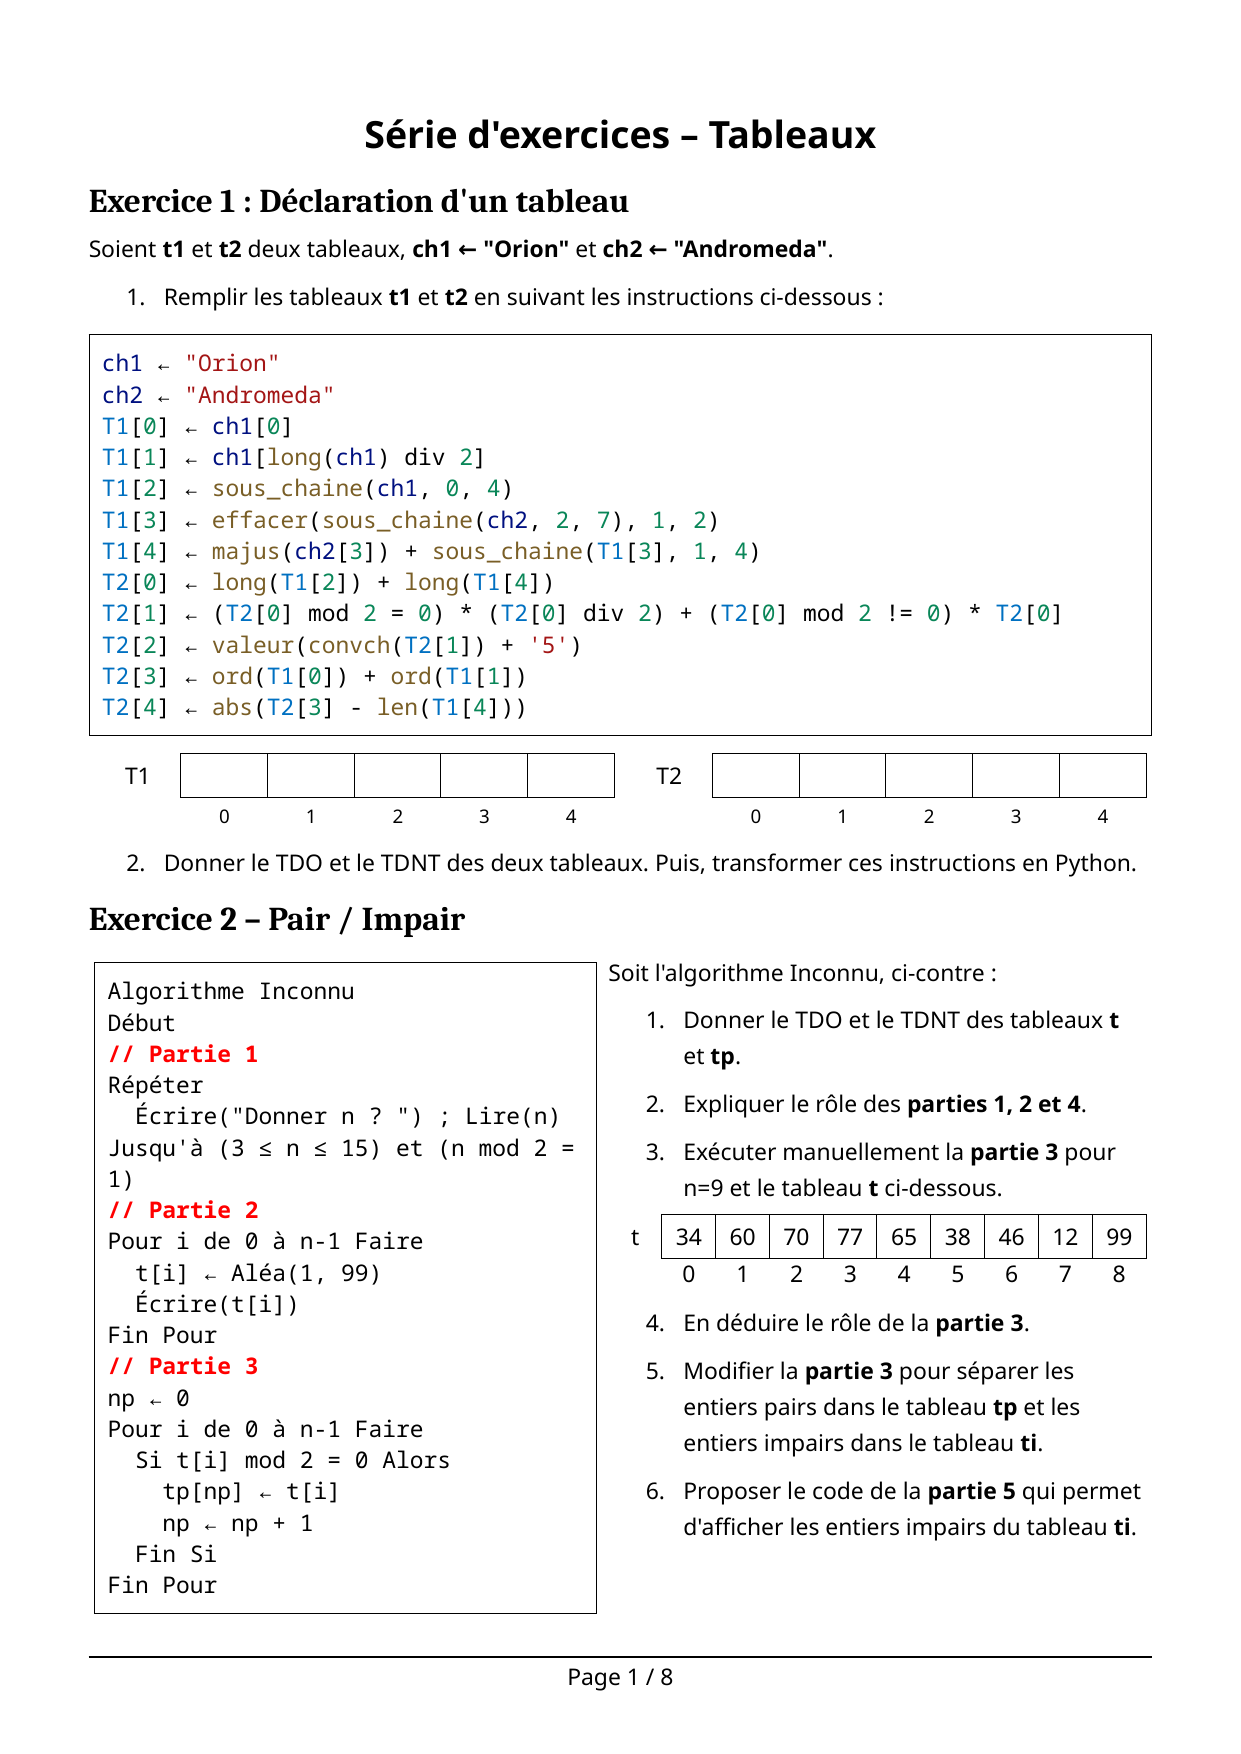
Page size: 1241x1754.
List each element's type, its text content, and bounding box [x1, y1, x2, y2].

subtitle Exercice 2 – Pair / Impair [88, 901, 1152, 939]
table_header 99 [1093, 1215, 1146, 1257]
table_header 12 [1039, 1215, 1092, 1257]
table_cell 2 [769, 1259, 823, 1290]
table_header [89, 748, 620, 841]
table_header [181, 754, 267, 797]
table_header 77 [824, 1215, 876, 1257]
text T2[2] ← valeur(convch(T2[1]) + '5') [90, 616, 1151, 647]
table_header T2 [626, 753, 712, 797]
table_header [713, 754, 799, 797]
text T1[1] ← ch1[long(ch1) div 2] [90, 428, 1151, 459]
text ch1 ← "Orion" [90, 335, 1151, 366]
table_cell 5 [931, 1259, 984, 1290]
list Donner le TDO et le TDNT des deux tableaux. Puis, transformer ces instructions en Python. [126, 847, 1152, 878]
table_cell [608, 1258, 662, 1290]
table_cell 3 [441, 798, 527, 835]
table_header 38 [931, 1215, 984, 1257]
table_cell 4 [1059, 798, 1146, 835]
text T2[4] ← abs(T2[3] - len(T1[4])) [90, 678, 1151, 735]
table_cell 2 [886, 798, 972, 835]
table_header [620, 748, 1152, 841]
table_cell 3 [973, 798, 1059, 835]
text T1[4] ← majus(ch2[3]) + sous_chaine(T1[3], 1, 4) [90, 522, 1151, 553]
table_cell 0 [662, 1259, 716, 1290]
table_header T1 [94, 753, 180, 797]
text T2[0] ← long(T1[2]) + long(T1[4]) [90, 553, 1151, 584]
table_cell 1 [268, 798, 354, 835]
text T2[3] ← ord(T1[0]) + ord(T1[1]) [90, 647, 1151, 678]
text ch2 ← "Andromeda" [90, 366, 1151, 397]
list Remplir les tableaux t1 et t2 en suivant les instructions ci-dessous : [126, 281, 1152, 312]
table_cell 0 [713, 798, 799, 835]
text Soient t1 et t2 deux tableaux, ch1 ← "Orion" et ch2 ← "Andromeda". [88, 233, 1152, 264]
text T1[3] ← effacer(sous_chaine(ch2, 2, 7), 1, 2) [90, 491, 1151, 522]
table_cell 3 [823, 1259, 877, 1290]
table_header 70 [770, 1215, 823, 1257]
table_header [1060, 754, 1146, 797]
table_header [886, 754, 972, 797]
subtitle Exercice 1 : Déclaration d'un tableau [88, 183, 1152, 221]
table_cell 6 [985, 1259, 1038, 1290]
table_cell [626, 797, 712, 835]
text T2[1] ← (T2[0] mod 2 = 0) * (T2[0] div 2) + (T2[0] mod 2 != 0) * T2[0] [90, 584, 1151, 616]
table_cell 1 [799, 798, 886, 835]
table_cell 4 [528, 798, 614, 835]
table_header Algorithme Inconnu Début // Partie 1 Répéter Écrire("Donner n ? ") ; Lire(n) Jusqu'à (3 ≤ n ≤ 15) et (n mod 2 = 1) // Partie 2 Pour i de 0 à n-1 Faire t[i] ← Aléa(1, 99) Écrire(t[i]) Fin Pour // Partie 3 np ← 0 Pour i de 0 à n-1 Faire Si t[i] mod 2 = 0 Alors tp[np] ← t[i] np ← np + 1 Fin Si Fin Pour [89, 945, 602, 1631]
table_header t [608, 1214, 661, 1257]
table_header 46 [985, 1215, 1038, 1257]
table_cell 4 [877, 1259, 931, 1290]
table_cell [94, 797, 181, 835]
table_cell 1 [716, 1259, 769, 1290]
table_cell 0 [181, 798, 267, 835]
table_header Soit l'algorithme Inconnu, ci-contre : Donner le TDO et le TDNT des tableaux t et tp. Expliquer le rôle des parties 1, 2 et 4. Exécuter manuellement la partie 3 pour n=9 et le tableau t ci-dessous. En déduire le rôle de la partie 3. Modifier la partie 3 pour séparer les entiers pairs dans le tableau tp et les entiers impairs dans le tableau ti. Proposer le code de la partie 5 qui permet d'afficher les entiers impairs du tableau ti. [602, 945, 1152, 1631]
table_header [973, 754, 1059, 797]
table_header [800, 754, 885, 797]
subtitle Série d'exercices – Tableaux [88, 108, 1152, 159]
table_header 60 [716, 1215, 769, 1257]
table_header 65 [877, 1215, 930, 1257]
table_cell 7 [1038, 1259, 1092, 1290]
table_cell 2 [354, 798, 441, 835]
table_header [528, 754, 614, 797]
table_cell 8 [1092, 1259, 1146, 1290]
text T1[0] ← ch1[0] [90, 397, 1151, 428]
table_header [355, 754, 440, 797]
table_header [441, 754, 527, 797]
table_header 34 [662, 1215, 715, 1257]
table_header [268, 754, 354, 797]
text T1[2] ← sous_chaine(ch1, 0, 4) [90, 459, 1151, 491]
